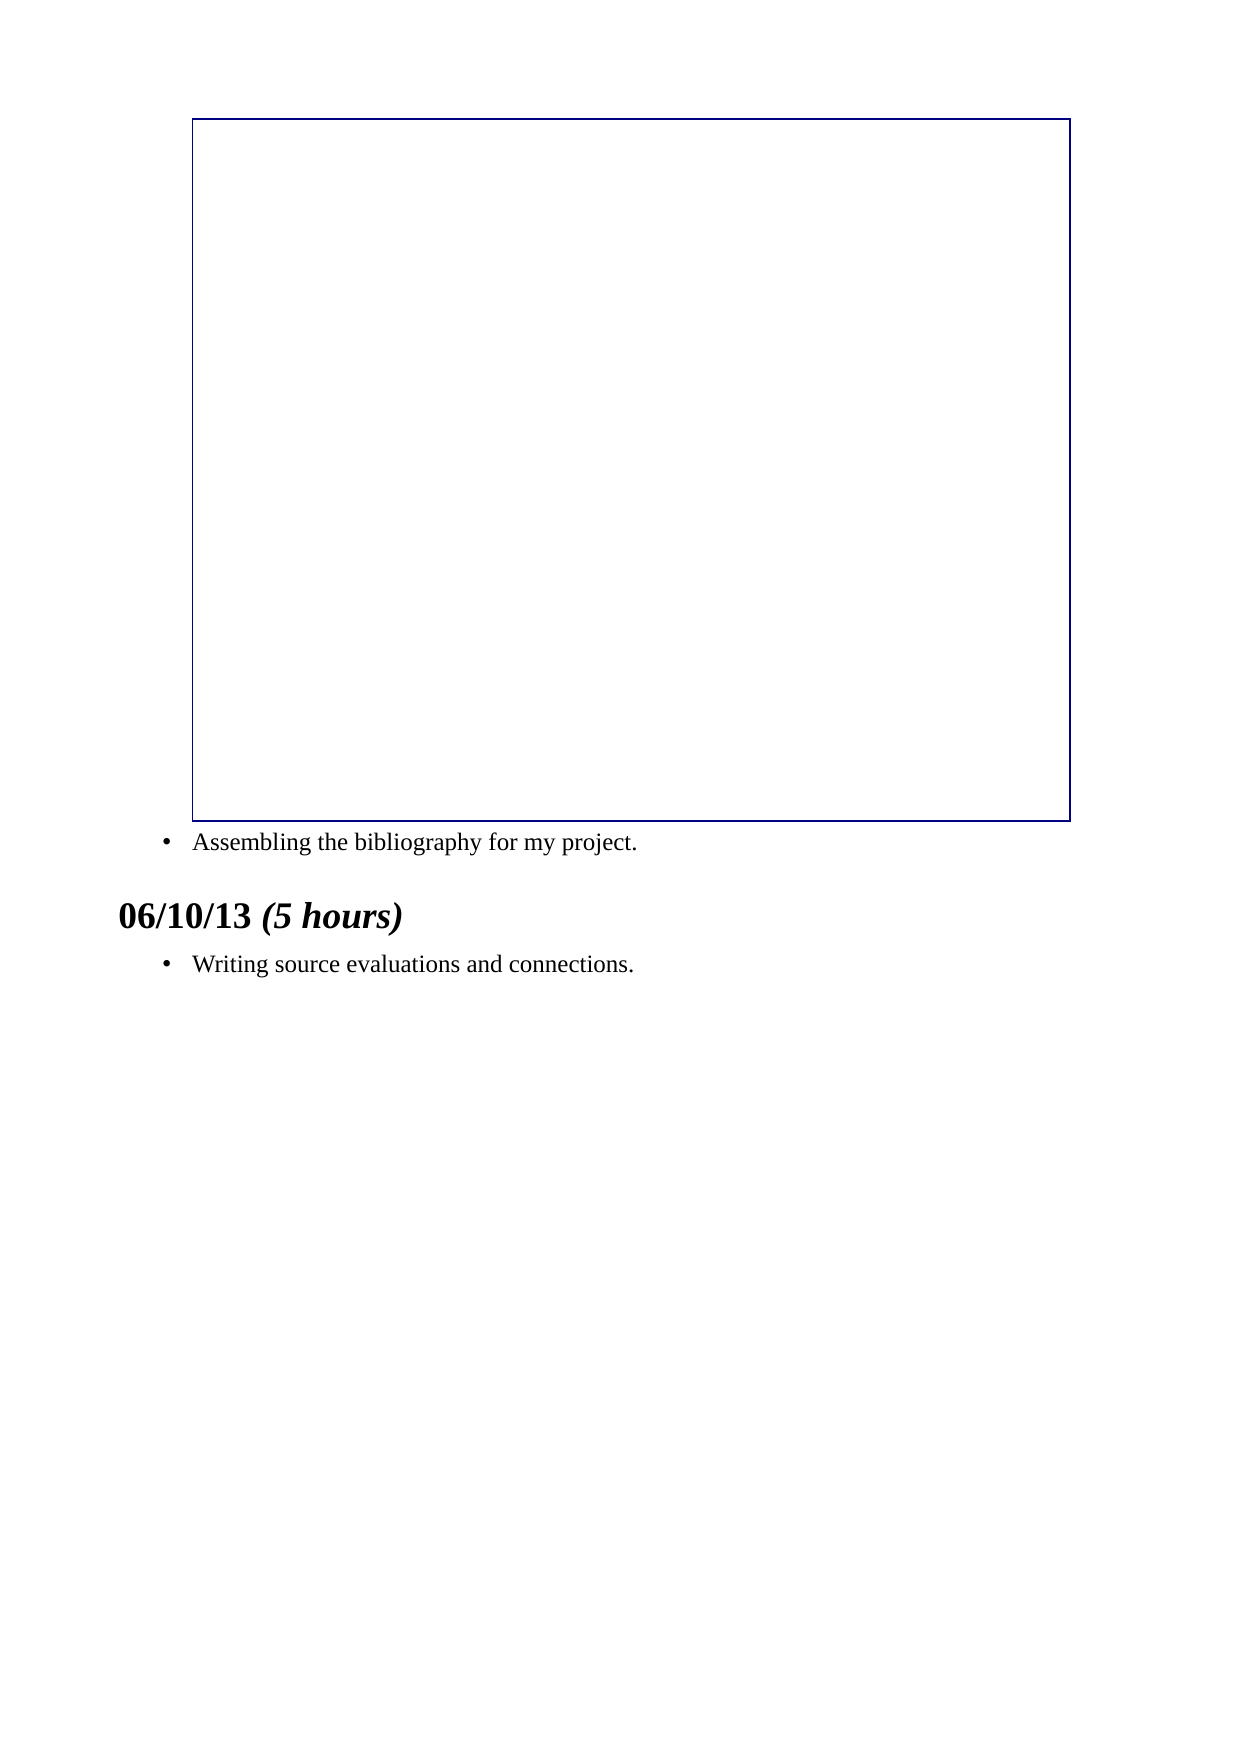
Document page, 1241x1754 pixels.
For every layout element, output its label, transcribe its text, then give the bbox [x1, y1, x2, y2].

list Assembling the bibliography for my project. [162, 827, 1122, 856]
list [162, 118, 1122, 827]
subtitle 06/10/13 (5 hours) [118, 893, 1122, 936]
list Writing source evaluations and connections. [162, 949, 1122, 978]
